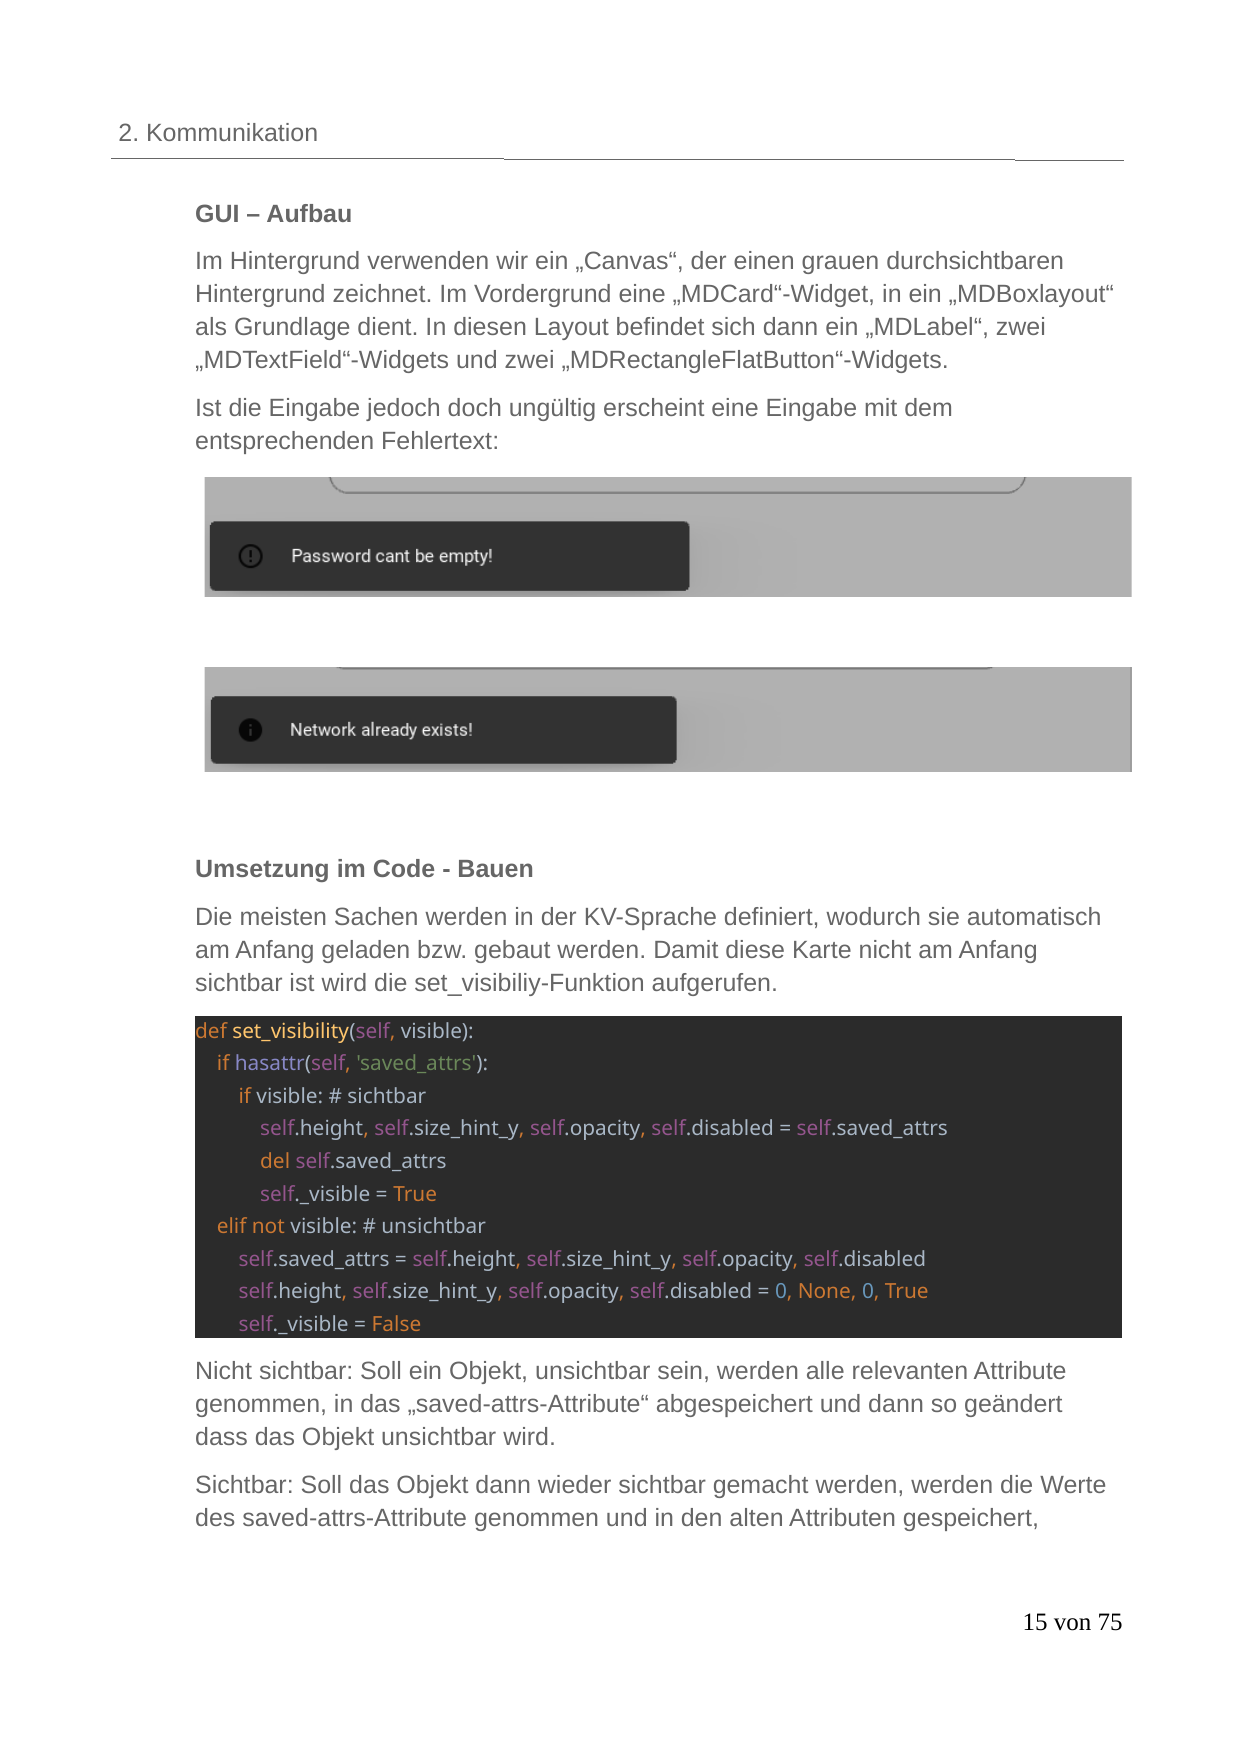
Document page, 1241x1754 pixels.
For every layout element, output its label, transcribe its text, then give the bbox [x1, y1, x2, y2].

text Im Hintergrund verwenden wir ein „Canvas“, der einen grauen durchsichtbaren Hintergrund zeichnet. Im Vordergrund eine „MDCard“-Widget, in ein „MDBoxlayout“ als Grundlage dient. In diesen Layout befindet sich dann ein „MDLabel“, zwei „MDTextField“-Widgets und zwei „MDRectangleFlatButton“-Widgets. [195, 246, 1122, 374]
text 2. Kommunikation [118, 118, 1122, 147]
text Ist die Eingabe jedoch doch ungültig erscheint eine Eingabe mit dem entsprechenden Fehlertext: [195, 393, 1122, 455]
text def set_visibility(self, visible): if hasattr(self, 'saved_attrs'): if visible: # sichtbar self.height, self.size_hint_y, self.opacity, self.disabled = self.saved_attrs del self.saved_attrs self._visible = True elif not visible: # unsichtbar self.saved_attrs = self.height, self.size_hint_y, self.opacity, self.disabled self.height, self.size_hint_y, self.opacity, self.disabled = 0, None, 0, True self._visible = False [195, 1016, 1122, 1338]
text Sichtbar: Soll das Objekt dann wieder sichtbar gemacht werden, werden die Werte des saved-attrs-Attribute genommen und in den alten Attributen gespeichert, [195, 1470, 1122, 1532]
picture [204, 667, 1132, 771]
text Nicht sichtbar: Soll ein Objekt, unsichtbar sein, werden alle relevanten Attribute genommen, in das „saved-attrs-Attribute“ abgespeichert und dann so geändert dass das Objekt unsichtbar wird. [195, 1356, 1122, 1451]
text Umsetzung im Code - Bauen [195, 854, 1122, 883]
picture [204, 477, 1132, 596]
text GUI – Aufbau [195, 199, 1122, 227]
text Die meisten Sachen werden in der KV-Sprache definiert, wodurch sie automatisch am Anfang geladen bzw. gebaut werden. Damit diese Karte nicht am Anfang sichtbar ist wird die set_visibiliy-Funktion aufgerufen. [195, 902, 1122, 997]
